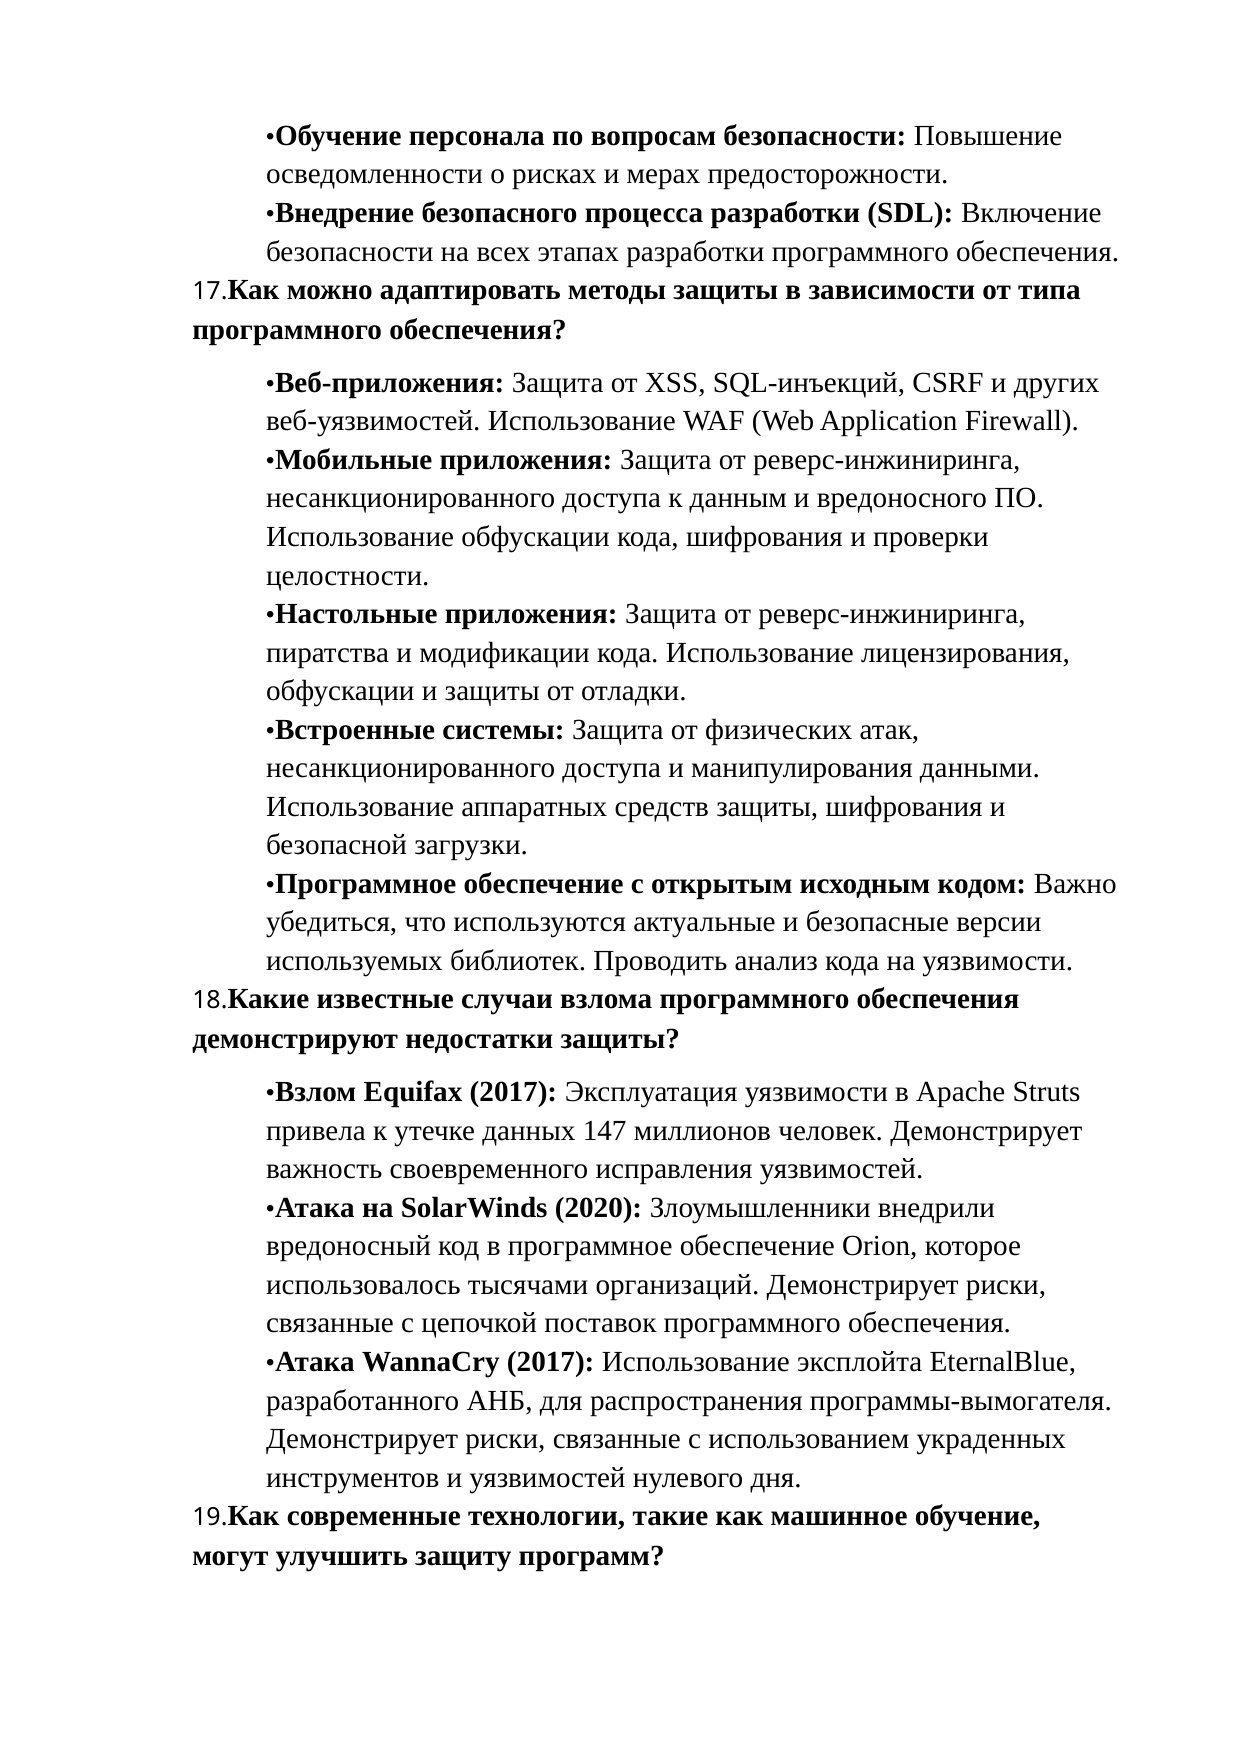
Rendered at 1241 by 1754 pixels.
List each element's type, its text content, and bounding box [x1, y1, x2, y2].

list Встроенные системы: Защита от физических атак, несанкционированного доступа и манипулирования данными. Использование аппаратных средств защиты, шифрования и безопасной загрузки. [118, 712, 1122, 861]
list Мобильные приложения: Защита от реверс-инжиниринга, несанкционированного доступа к данным и вредоносного ПО. Использование обфускации кода, шифрования и проверки целостности. [118, 442, 1122, 591]
list Веб-приложения: Защита от XSS, SQL-инъекций, CSRF и других веб-уязвимостей. Использование WAF (Web Application Firewall). [118, 365, 1122, 437]
list Программное обеспечение с открытым исходным кодом: Важно убедиться, что используются актуальные и безопасные версии используемых библиотек. Проводить анализ кода на уязвимости. [118, 866, 1122, 977]
list Взлом Equifax (2017): Эксплуатация уязвимости в Apache Struts привела к утечке данных 147 миллионов человек. Демонстрирует важность своевременного исправления уязвимостей. [118, 1074, 1122, 1185]
list Атака WannaCry (2017): Использование эксплойта EternalBlue, разработанного АНБ, для распространения программы-вымогателя. Демонстрирует риски, связанные с использованием украденных инструментов и уязвимостей нулевого дня. [118, 1344, 1122, 1493]
list Как можно адаптировать методы защиты в зависимости от типа программного обеспечения? [118, 272, 1122, 345]
list Как современные технологии, такие как машинное обучение, могут улучшить защиту программ? [118, 1498, 1122, 1571]
list Какие известные случаи взлома программного обеспечения демонстрируют недостатки защиты? [118, 982, 1122, 1055]
list Настольные приложения: Защита от реверс-инжиниринга, пиратства и модификации кода. Использование лицензирования, обфускации и защиты от отладки. [118, 596, 1122, 707]
list Внедрение безопасного процесса разработки (SDL): Включение безопасности на всех этапах разработки программного обеспечения. [118, 195, 1122, 267]
list Обучение персонала по вопросам безопасности: Повышение осведомленности о рисках и мерах предосторожности. [118, 118, 1122, 190]
list Атака на SolarWinds (2020): Злоумышленники внедрили вредоносный код в программное обеспечение Orion, которое использовалось тысячами организаций. Демонстрирует риски, связанные с цепочкой поставок программного обеспечения. [118, 1190, 1122, 1339]
